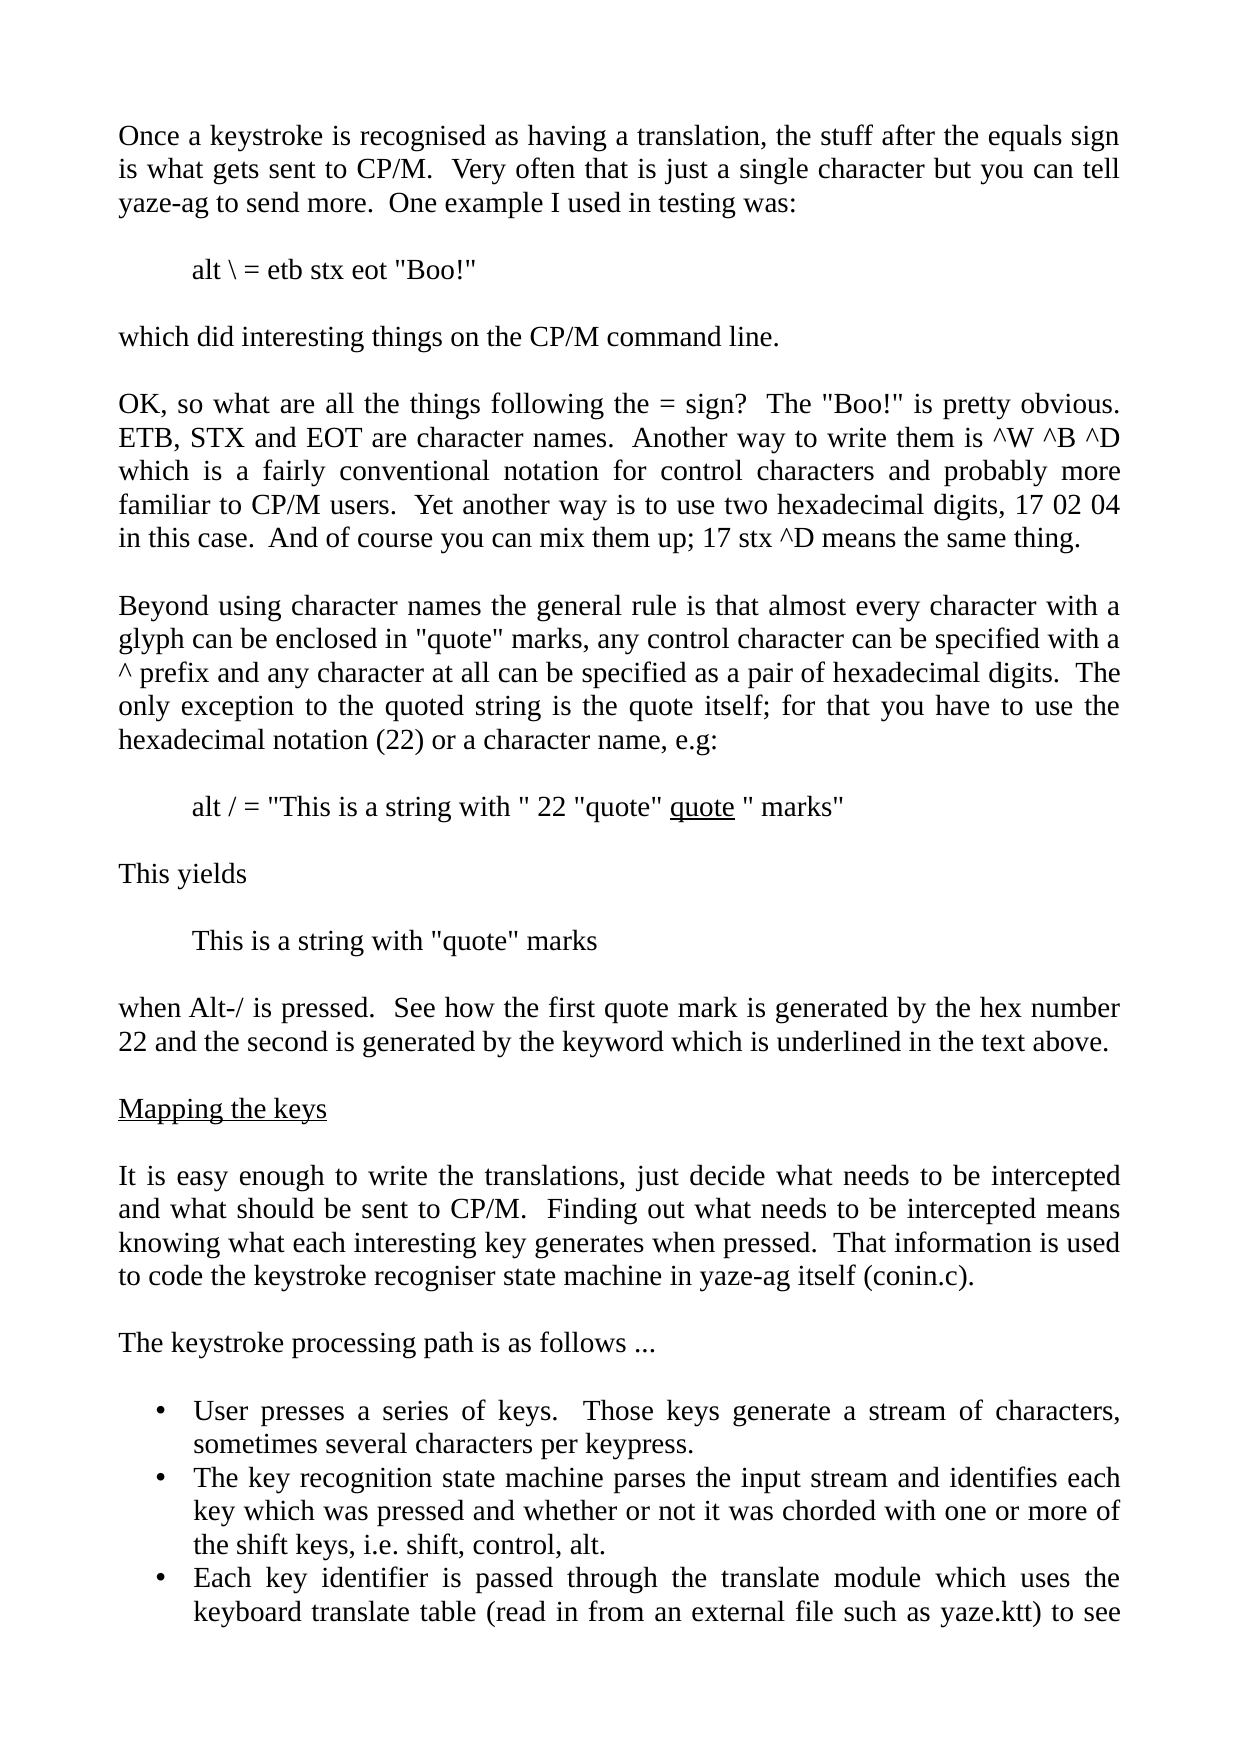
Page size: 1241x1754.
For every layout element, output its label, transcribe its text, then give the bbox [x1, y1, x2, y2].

text which did interesting things on the CP/M command line. [118, 319, 1122, 353]
list Each key identifier is passed through the translate module which uses the keyboard translate table (read in from an external file such as yaze.ktt) to see [156, 1561, 1122, 1628]
text when Alt-/ is pressed. See how the first quote mark is generated by the hex number 22 and the second is generated by the keyword which is underlined in the text above. [118, 990, 1122, 1057]
text This yields [118, 856, 1122, 889]
text OK, so what are all the things following the = sign? The "Boo!" is pretty obvious. ETB, STX and EOT are character names. Another way to write them is ^W ^B ^D which is a fairly conventional notation for control characters and probably more familiar to CP/M users. Yet another way is to use two hexadecimal digits, 17 02 04 in this case. And of course you can mix them up; 17 stx ^D means the same thing. [118, 386, 1122, 554]
text It is easy enough to write the translations, just decide what needs to be intercepted and what should be sent to CP/M. Finding out what needs to be intercepted means knowing what each interesting key generates when pressed. That information is used to code the keystroke recogniser state machine in yaze-ag itself (conin.c). [118, 1158, 1122, 1292]
text The keystroke processing path is as follows ... [118, 1326, 1122, 1359]
list The key recognition state machine parses the input stream and identifies each key which was pressed and whether or not it was chorded with one or more of the shift keys, i.e. shift, control, alt. [156, 1460, 1122, 1561]
text alt \ = etb stx eot "Boo!" [118, 252, 1122, 286]
text Once a keystroke is recognised as having a translation, the stuff after the equals sign is what gets sent to CP/M. Very often that is just a single character but you can tell yaze-ag to send more. One example I used in testing was: [118, 118, 1122, 219]
list User presses a series of keys. Those keys generate a stream of characters, sometimes several characters per keypress. [156, 1393, 1122, 1460]
text This is a string with "quote" marks [118, 923, 1122, 957]
text alt / = "This is a string with " 22 "quote" quote " marks" [118, 789, 1122, 822]
text Beyond using character names the general rule is that almost every character with a glyph can be enclosed in "quote" marks, any control character can be specified with a ^ prefix and any character at all can be specified as a pair of hexadecimal digits. The only exception to the quoted string is the quote itself; for that you have to use the hexadecimal notation (22) or a character name, e.g: [118, 588, 1122, 755]
text Mapping the keys [118, 1091, 1122, 1124]
